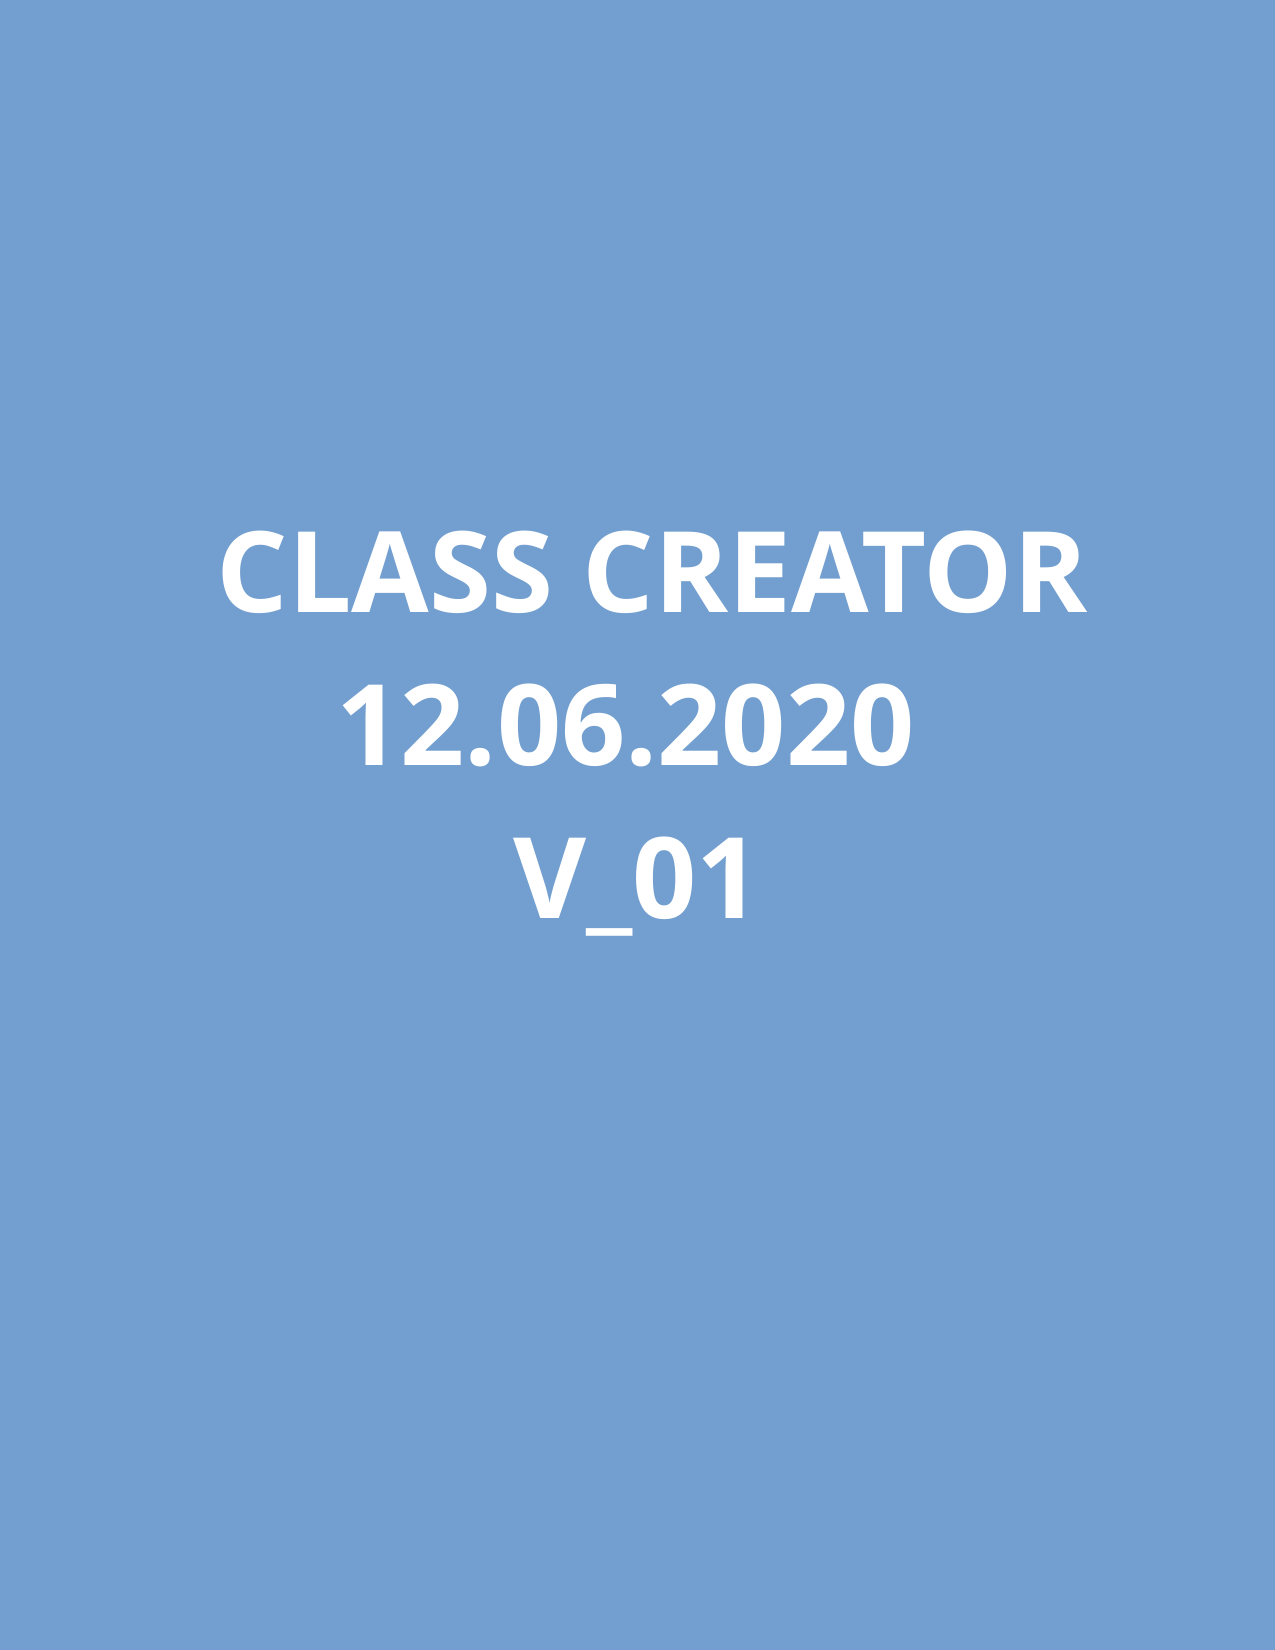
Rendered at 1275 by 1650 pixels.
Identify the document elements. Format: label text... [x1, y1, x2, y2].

text CLASS CREATOR [41, 492, 1205, 645]
text 12.06.2020 [41, 645, 1205, 798]
text V_01 [41, 798, 1205, 951]
